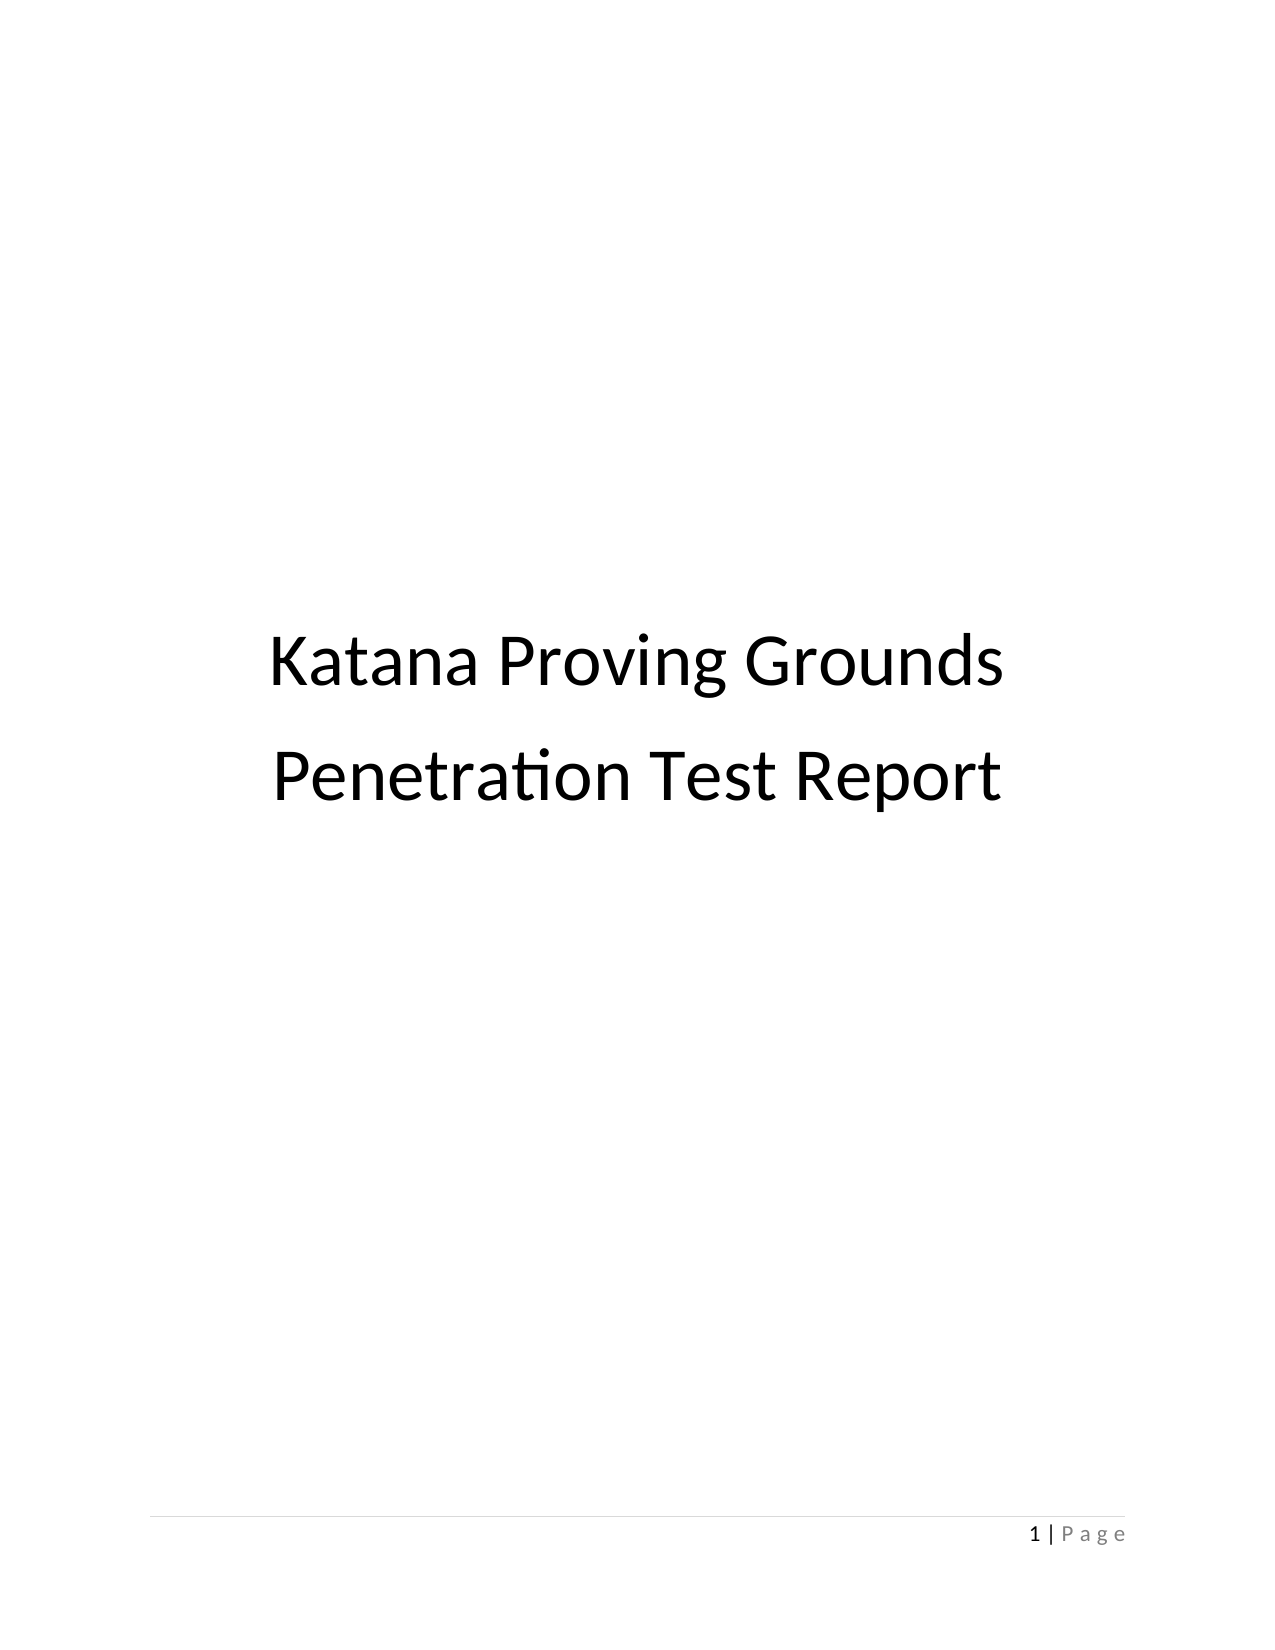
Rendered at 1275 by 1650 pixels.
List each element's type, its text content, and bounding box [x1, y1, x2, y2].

text Penetration Test Report [150, 728, 1125, 819]
text Katana Proving Grounds [150, 612, 1125, 704]
